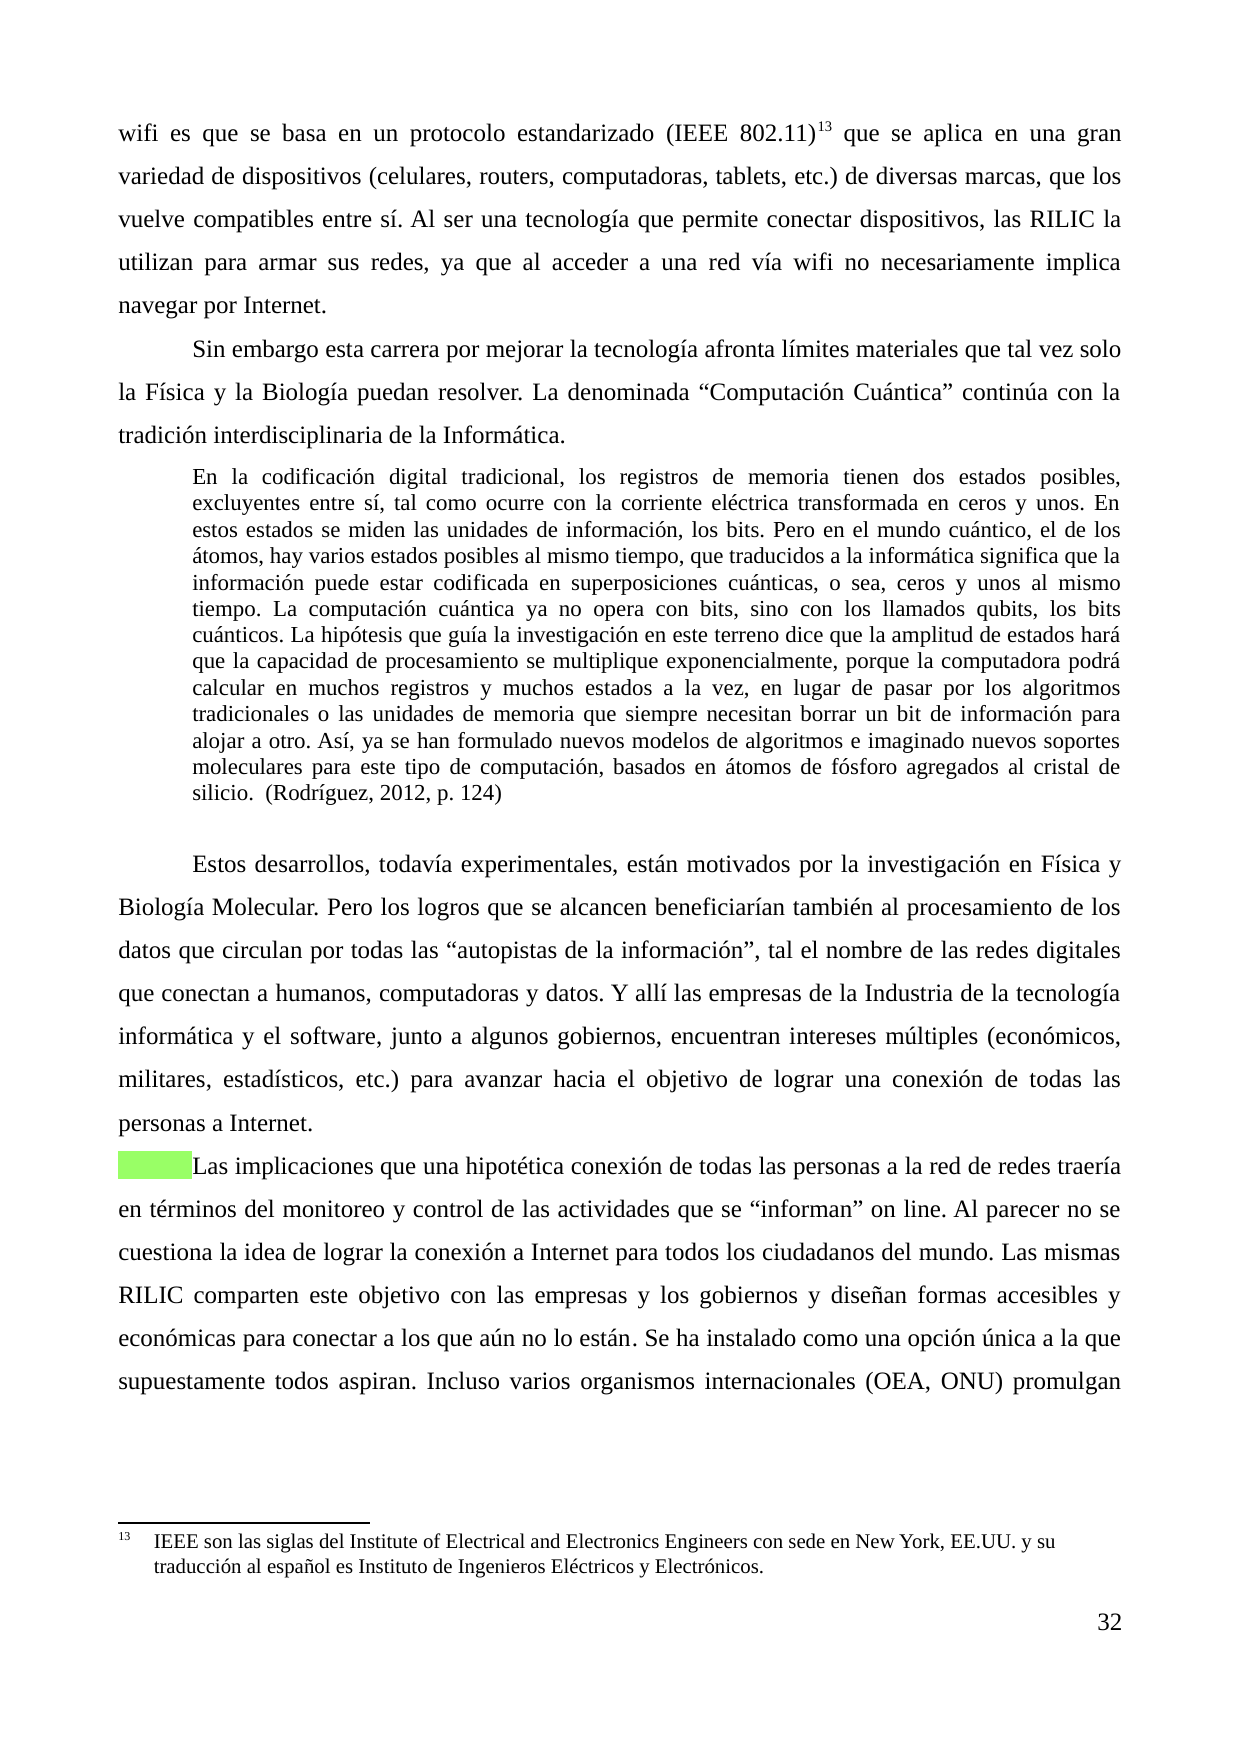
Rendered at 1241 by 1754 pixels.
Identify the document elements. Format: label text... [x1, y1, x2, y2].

text wifi es que se basa en un protocolo estandarizado (IEEE 802.11) que se aplica en una gran variedad de dispositivos (celulares, routers, computadoras, tablets, etc.) de diversas marcas, que los vuelve compatibles entre sí. Al ser una tecnología que permite conectar dispositivos, las RILIC la utilizan para armar sus redes, ya que al acceder a una red vía wifi no necesariamente implica navegar por Internet. [118, 118, 1122, 319]
text En la codificación digital tradicional, los registros de memoria tienen dos estados posibles, excluyentes entre sí, tal como ocurre con la corriente eléctrica transformada en ceros y unos. En estos estados se miden las unidades de información, los bits. Pero en el mundo cuántico, el de los átomos, hay varios estados posibles al mismo tiempo, que traducidos a la informática significa que la información puede estar codificada en superposiciones cuánticas, o sea, ceros y unos al mismo tiempo. La computación cuántica ya no opera con bits, sino con los llamados qubits, los bits cuánticos. La hipótesis que guía la investigación en este terreno dice que la amplitud de estados hará que la capacidad de procesamiento se multiplique exponencialmente, porque la computadora podrá calcular en muchos registros y muchos estados a la vez, en lugar de pasar por los algoritmos tradicionales o las unidades de memoria que siempre necesitan borrar un bit de información para alojar a otro. Así, ya se han formulado nuevos modelos de algoritmos e imaginado nuevos soportes moleculares para este tipo de computación, basados en átomos de fósforo agregados al cristal de silicio. (Rodríguez, 2012, p. 124) [192, 463, 1122, 806]
text IEEE son las siglas del Institute of Electrical and Electronics Engineers con sede en New York, EE.UU. y su traducción al español es Instituto de Ingenieros Eléctricos y Electrónicos. [118, 1529, 1122, 1578]
text Estos desarrollos, todavía experimentales, están motivados por la investigación en Física y Biología Molecular. Pero los logros que se alcancen beneficiarían también al procesamiento de los datos que circulan por todas las “autopistas de la información”, tal el nombre de las redes digitales que conectan a humanos, computadoras y datos. Y allí las empresas de la Industria de la tecnología informática y el software, junto a algunos gobiernos, encuentran intereses múltiples (económicos, militares, estadísticos, etc.) para avanzar hacia el objetivo de lograr una conexión de todas las personas a Internet. [118, 849, 1122, 1136]
text Sin embargo esta carrera por mejorar la tecnología afronta límites materiales que tal vez solo la Física y la Biología puedan resolver. La denominada “Computación Cuántica” continúa con la tradición interdisciplinaria de la Informática. [118, 334, 1122, 449]
text Las implicaciones que una hipotética conexión de todas las personas a la red de redes traería en términos del monitoreo y control de las actividades que se “informan” on line. Al parecer no se cuestiona la idea de lograr la conexión a Internet para todos los ciudadanos del mundo. Las mismas RILIC comparten este objetivo con las empresas y los gobiernos y diseñan formas accesibles y económicas para conectar a los que aún no lo están. Se ha instalado como una opción única a la que supuestamente todos aspiran. Incluso varios organismos internacionales (OEA, ONU) promulgan [118, 1151, 1122, 1395]
